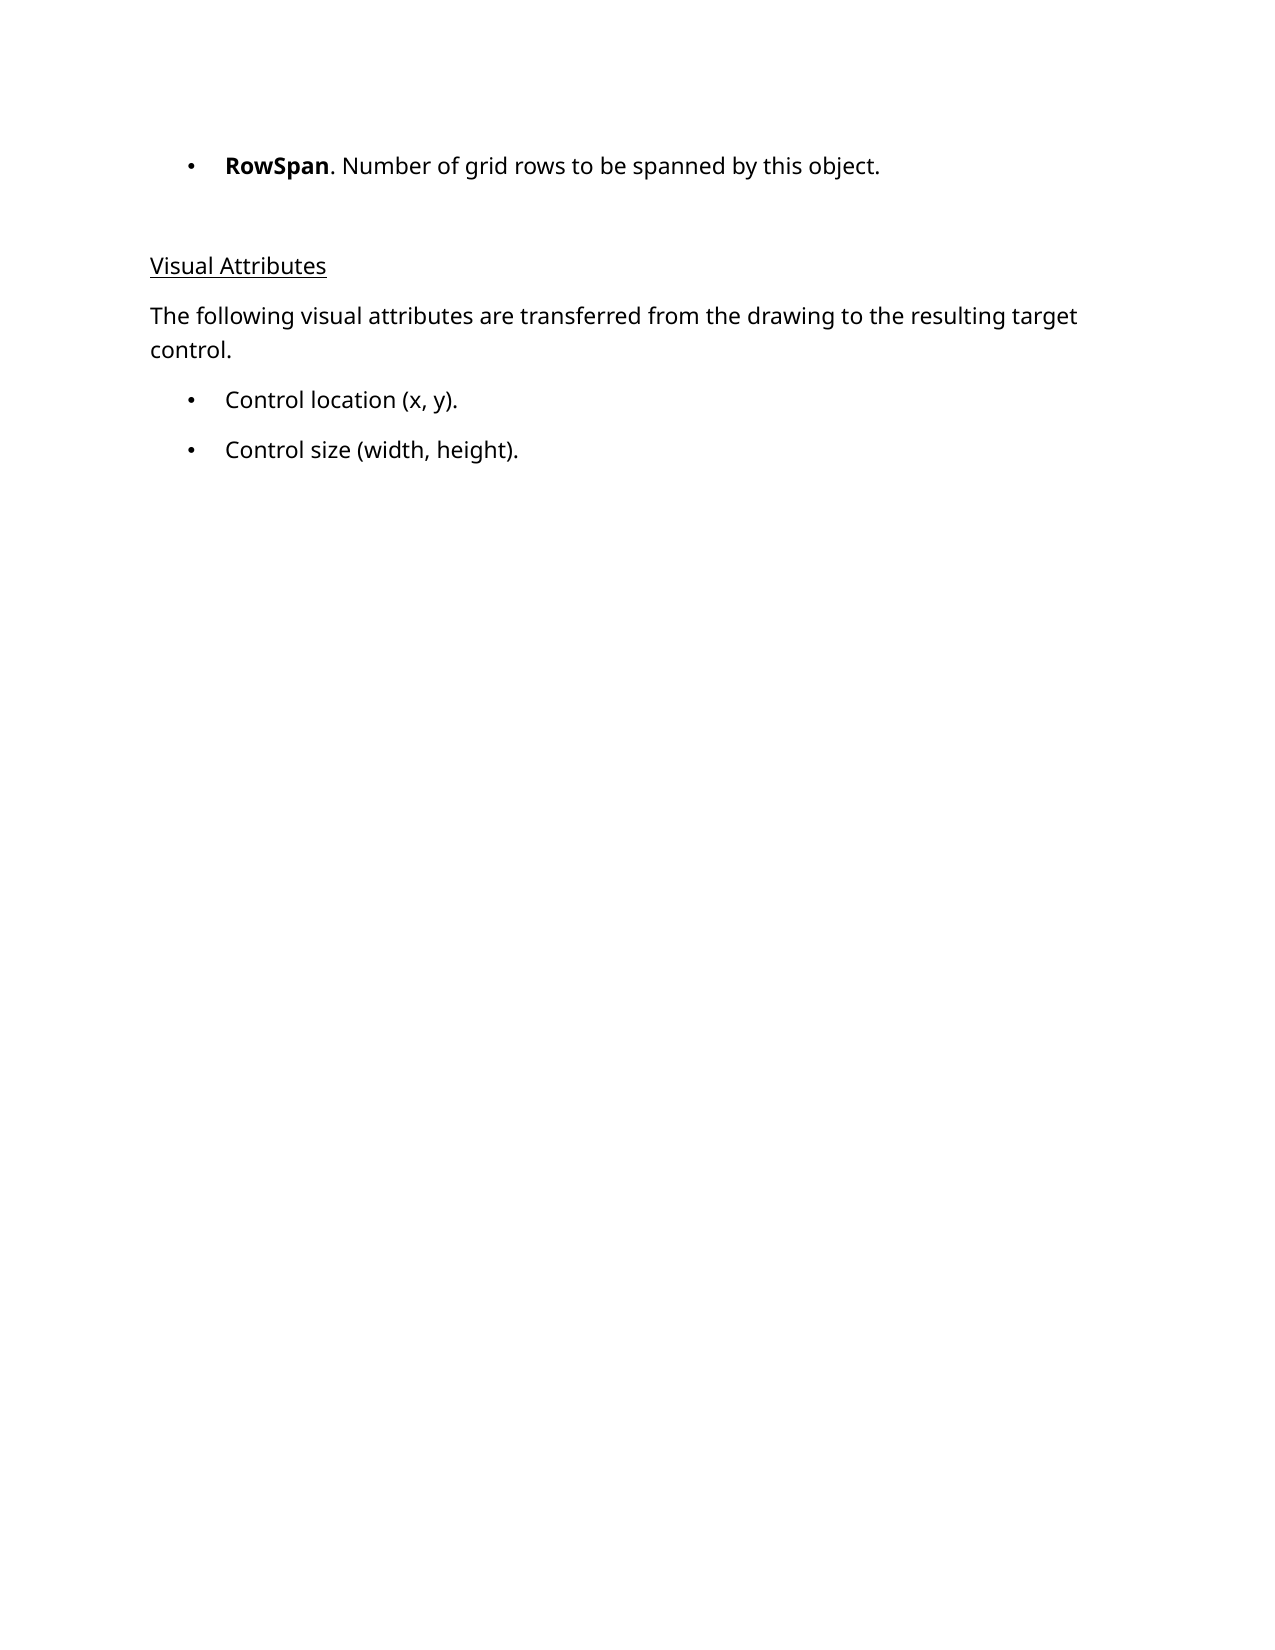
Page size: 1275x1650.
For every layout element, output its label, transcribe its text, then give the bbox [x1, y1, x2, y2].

list Control size (width, height). [187, 434, 1125, 465]
list RowSpan. Number of grid rows to be spanned by this object. [187, 150, 1125, 181]
list Control location (x, y). [187, 384, 1125, 415]
text The following visual attributes are transferred from the drawing to the resulting target control. [150, 300, 1125, 365]
text Visual Attributes [150, 250, 1125, 281]
